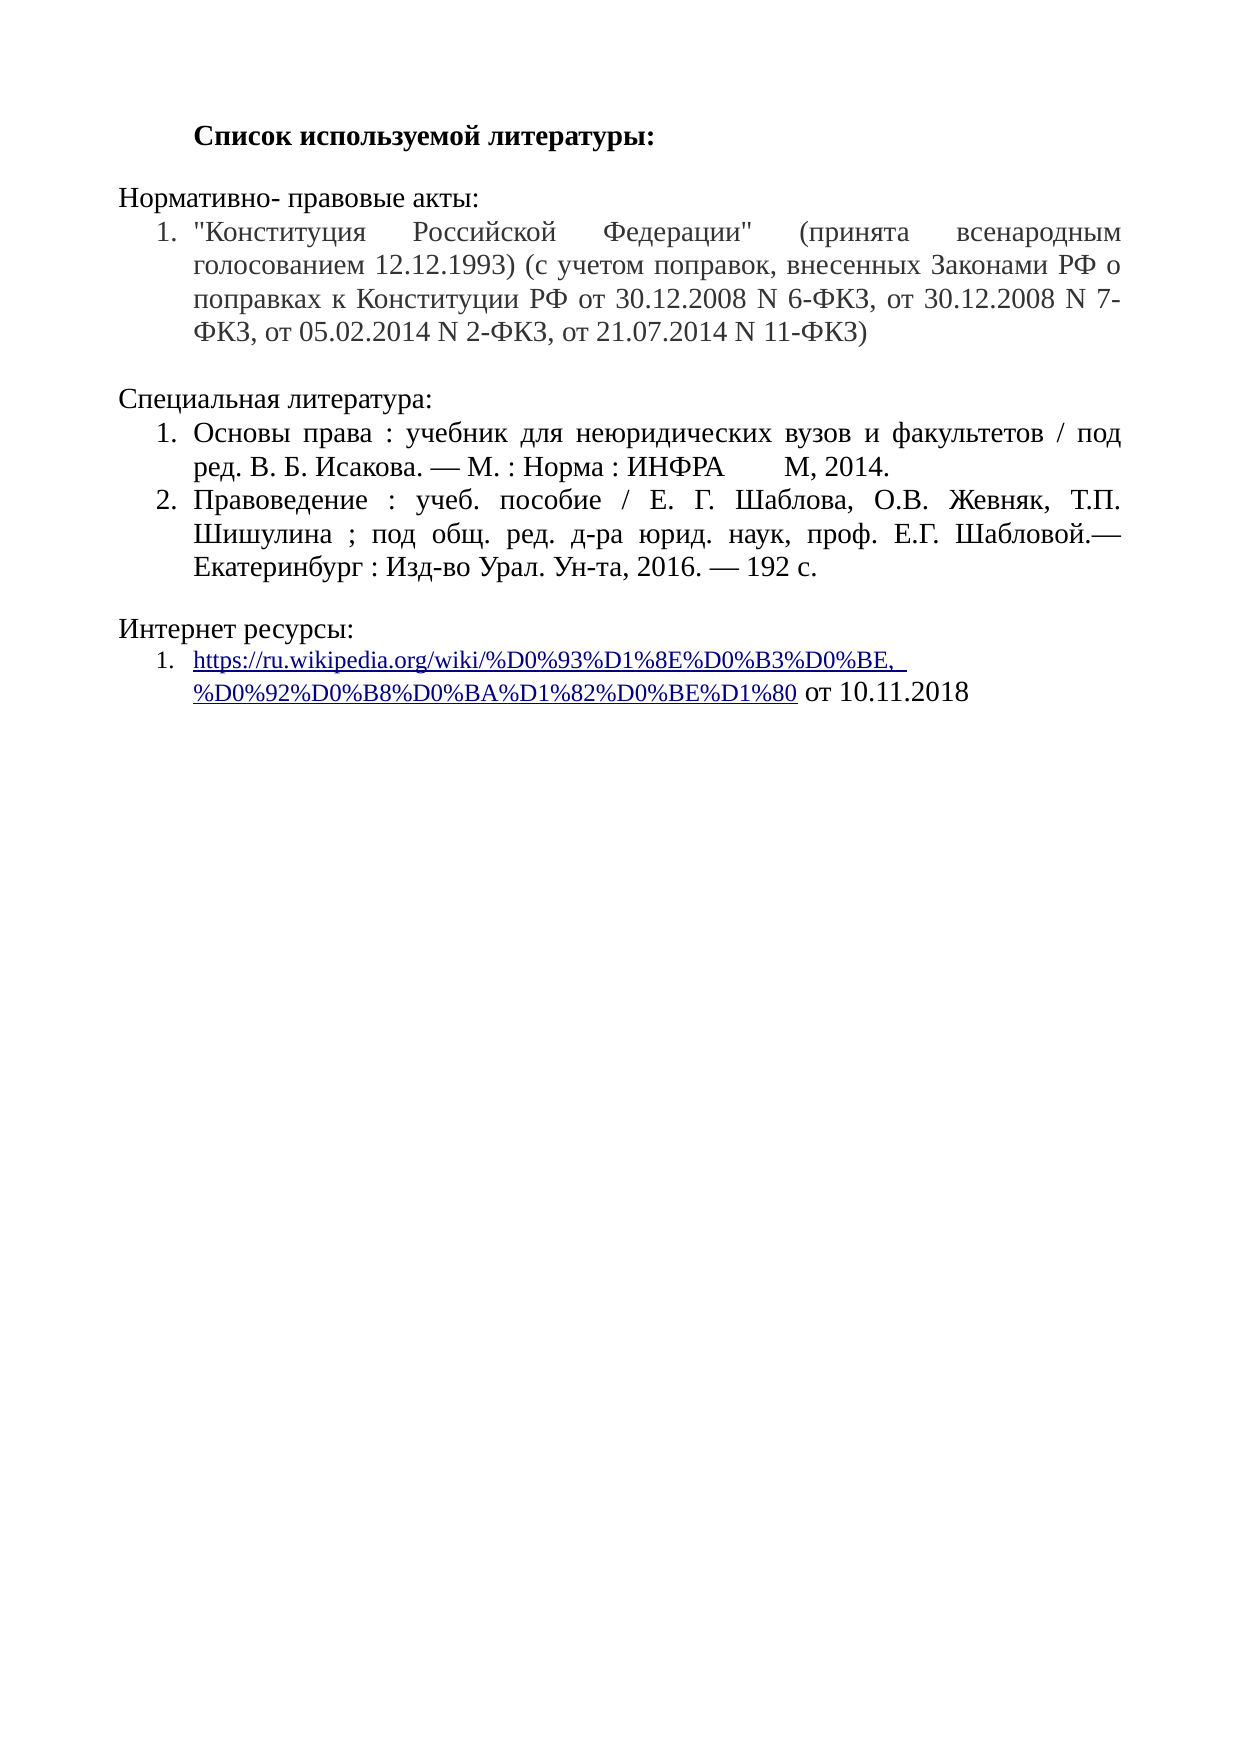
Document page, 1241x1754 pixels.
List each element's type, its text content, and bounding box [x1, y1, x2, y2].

list Правоведение : учеб. пособие / Е. Г. Шаблова, О.В. Жевняк, Т.П. Шишулина ; под общ. ред. д-ра юрид. наук, проф. Е.Г. Шабловой.— Екатеринбург : Изд-во Урал. Ун-та, 2016. — 192 с. [156, 482, 1122, 583]
text Список используемой литературы: [118, 118, 1122, 152]
list Основы права : учебник для неюридических вузов и факультетов / под ред. В. Б. Исакова. — М. : Норма : ИНФРА М, 2014. [156, 415, 1122, 482]
text Интернет ресурсы: [118, 612, 1122, 645]
text Специальная литература: [118, 382, 1122, 415]
text Нормативно- правовые акты: [118, 180, 1122, 214]
list https://ru.wikipedia.org/wiki/%D0%93%D1%8E%D0%B3%D0%BE,_%D0%92%D0%B8%D0%BA%D1%82%D0%BE%D1%80 от 10.11.2018 [156, 645, 1122, 707]
list "Конституция Российской Федерации" (принята всенародным голосованием 12.12.1993) (с учетом поправок, внесенных Законами РФ о поправках к Конституции РФ от 30.12.2008 N 6-ФКЗ, от 30.12.2008 N 7-ФКЗ, от 05.02.2014 N 2-ФКЗ, от 21.07.2014 N 11-ФКЗ) [156, 214, 1122, 348]
